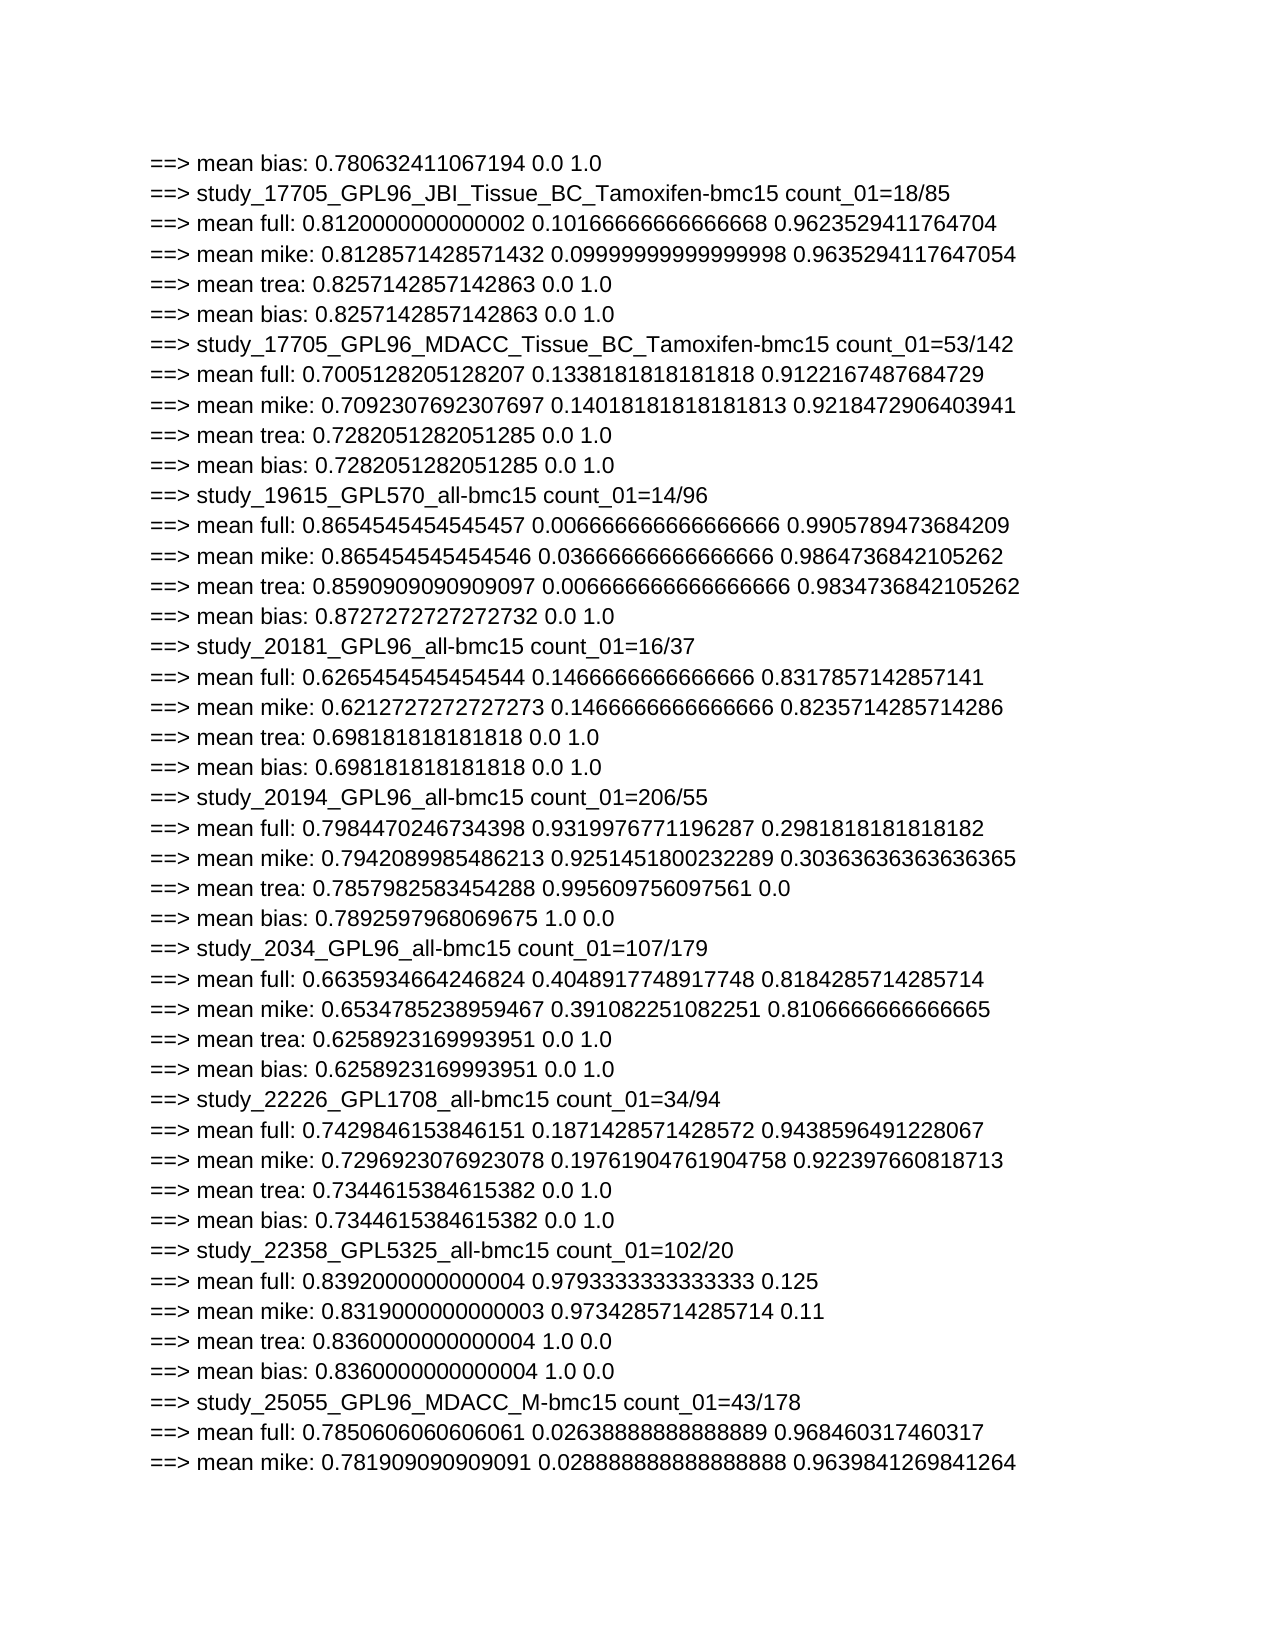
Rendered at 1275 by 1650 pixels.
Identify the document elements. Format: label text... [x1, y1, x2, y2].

text ==> mean mike: 0.8128571428571432 0.09999999999999998 0.9635294117647054 [150, 241, 1125, 267]
text ==> study_2034_GPL96_all-bmc15 count_01=107/179 [150, 935, 1125, 962]
text ==> mean trea: 0.8360000000000004 1.0 0.0 [150, 1328, 1125, 1354]
text ==> mean full: 0.7005128205128207 0.1338181818181818 0.9122167487684729 [150, 361, 1125, 388]
text ==> mean bias: 0.8257142857142863 0.0 1.0 [150, 301, 1125, 327]
text ==> study_19615_GPL570_all-bmc15 count_01=14/96 [150, 482, 1125, 509]
text ==> mean mike: 0.7296923076923078 0.19761904761904758 0.922397660818713 [150, 1147, 1125, 1173]
text ==> mean trea: 0.7857982583454288 0.995609756097561 0.0 [150, 875, 1125, 901]
text ==> mean bias: 0.7344615384615382 0.0 1.0 [150, 1207, 1125, 1234]
text ==> mean mike: 0.6534785238959467 0.391082251082251 0.8106666666666665 [150, 996, 1125, 1022]
text ==> mean bias: 0.780632411067194 0.0 1.0 [150, 150, 1125, 176]
text ==> mean full: 0.8392000000000004 0.9793333333333333 0.125 [150, 1268, 1125, 1294]
text ==> study_20181_GPL96_all-bmc15 count_01=16/37 [150, 633, 1125, 660]
text ==> study_22358_GPL5325_all-bmc15 count_01=102/20 [150, 1237, 1125, 1264]
text ==> mean full: 0.7850606060606061 0.02638888888888889 0.968460317460317 [150, 1419, 1125, 1445]
text ==> mean full: 0.7984470246734398 0.9319976771196287 0.2981818181818182 [150, 814, 1125, 841]
text ==> mean full: 0.6265454545454544 0.1466666666666666 0.8317857142857141 [150, 663, 1125, 690]
text ==> mean trea: 0.698181818181818 0.0 1.0 [150, 724, 1125, 750]
text ==> mean bias: 0.8727272727272732 0.0 1.0 [150, 603, 1125, 629]
text ==> mean trea: 0.7282051282051285 0.0 1.0 [150, 422, 1125, 448]
text ==> mean trea: 0.7344615384615382 0.0 1.0 [150, 1177, 1125, 1203]
text ==> study_17705_GPL96_MDACC_Tissue_BC_Tamoxifen-bmc15 count_01=53/142 [150, 331, 1125, 358]
text ==> mean mike: 0.6212727272727273 0.1466666666666666 0.8235714285714286 [150, 694, 1125, 720]
text ==> mean mike: 0.865454545454546 0.03666666666666666 0.9864736842105262 [150, 543, 1125, 569]
text ==> mean bias: 0.8360000000000004 1.0 0.0 [150, 1358, 1125, 1385]
text ==> mean trea: 0.6258923169993951 0.0 1.0 [150, 1026, 1125, 1052]
text ==> mean full: 0.6635934664246824 0.4048917748917748 0.8184285714285714 [150, 966, 1125, 992]
text ==> study_25055_GPL96_MDACC_M-bmc15 count_01=43/178 [150, 1388, 1125, 1415]
text ==> mean bias: 0.6258923169993951 0.0 1.0 [150, 1056, 1125, 1083]
text ==> mean mike: 0.7092307692307697 0.14018181818181813 0.9218472906403941 [150, 392, 1125, 418]
text ==> mean trea: 0.8257142857142863 0.0 1.0 [150, 271, 1125, 297]
text ==> mean mike: 0.7942089985486213 0.9251451800232289 0.30363636363636365 [150, 845, 1125, 871]
text ==> mean mike: 0.8319000000000003 0.9734285714285714 0.11 [150, 1298, 1125, 1324]
text ==> mean full: 0.8120000000000002 0.10166666666666668 0.9623529411764704 [150, 210, 1125, 237]
text ==> mean mike: 0.781909090909091 0.028888888888888888 0.9639841269841264 [150, 1449, 1125, 1475]
text ==> mean bias: 0.7892597968069675 1.0 0.0 [150, 905, 1125, 932]
text ==> study_22226_GPL1708_all-bmc15 count_01=34/94 [150, 1086, 1125, 1113]
text ==> mean bias: 0.698181818181818 0.0 1.0 [150, 754, 1125, 781]
text ==> study_20194_GPL96_all-bmc15 count_01=206/55 [150, 784, 1125, 811]
text ==> mean bias: 0.7282051282051285 0.0 1.0 [150, 452, 1125, 478]
text ==> mean full: 0.8654545454545457 0.006666666666666666 0.9905789473684209 [150, 512, 1125, 539]
text ==> mean trea: 0.8590909090909097 0.006666666666666666 0.9834736842105262 [150, 573, 1125, 599]
text ==> study_17705_GPL96_JBI_Tissue_BC_Tamoxifen-bmc15 count_01=18/85 [150, 180, 1125, 207]
text ==> mean full: 0.7429846153846151 0.1871428571428572 0.9438596491228067 [150, 1117, 1125, 1143]
